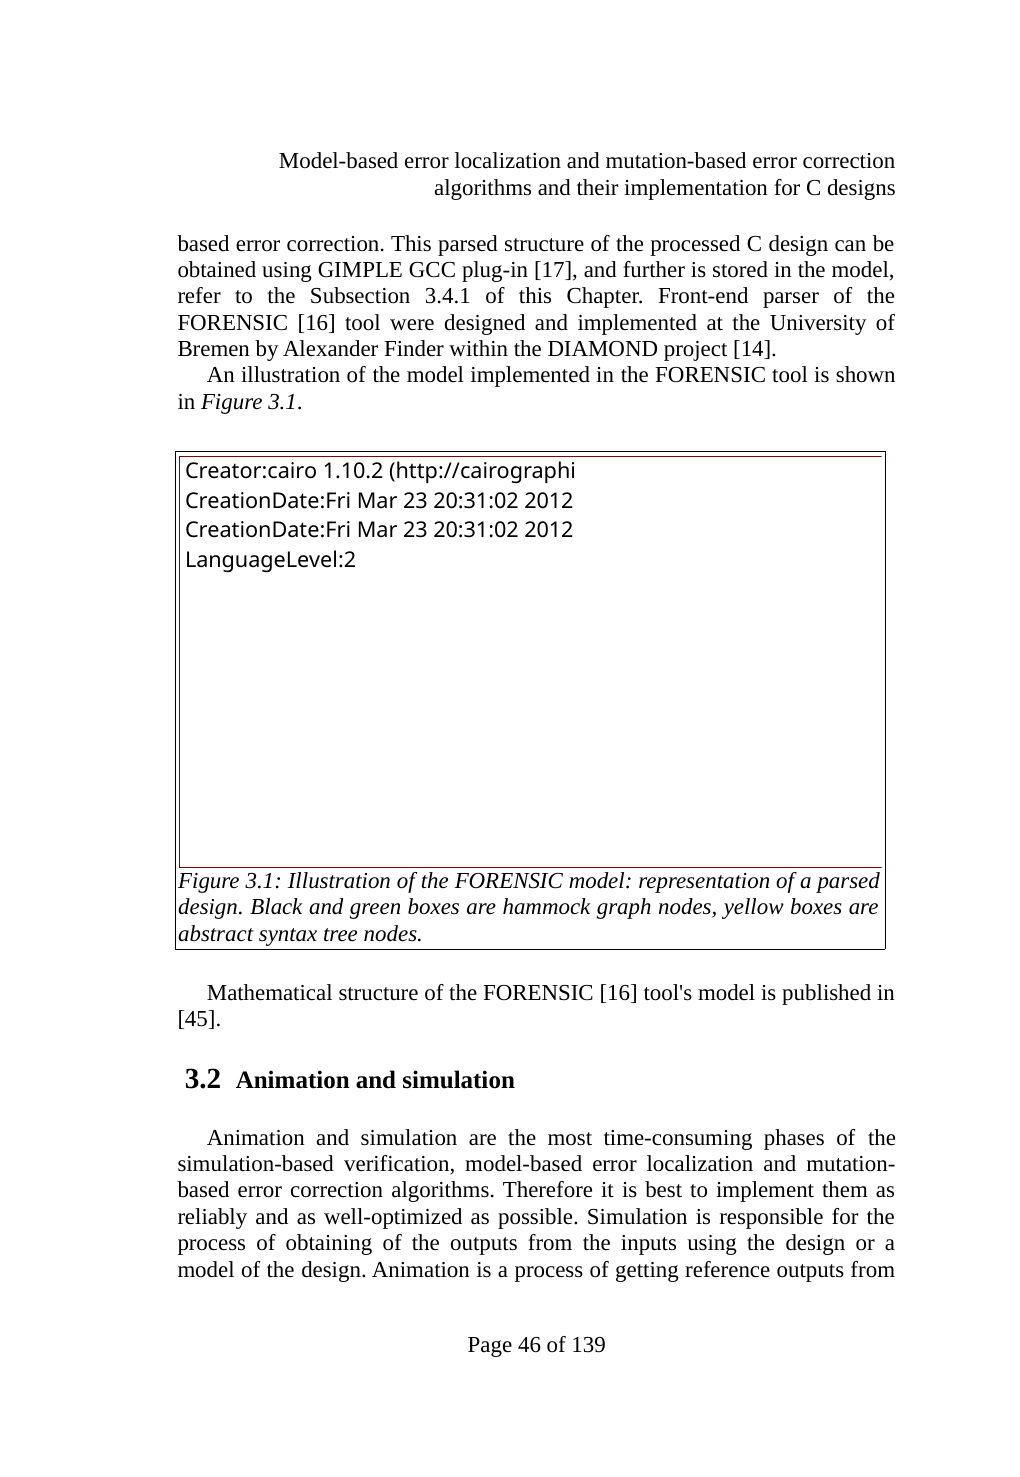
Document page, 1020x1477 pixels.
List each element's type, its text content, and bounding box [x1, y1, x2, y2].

text An illustration of the model implemented in the FORENSIC tool is shown in Figure 3.1. [177, 362, 896, 414]
text based error correction. This parsed structure of the processed C design can be obtained using GIMPLE GCC plug-in [17], and further is stored in the model, refer to the Subsection 3.4.1 of this Chapter. Front-end parser of the FORENSIC [16] tool were designed and implemented at the University of Bremen by Alexander Finder within the DIAMOND project [14]. [177, 230, 896, 362]
subtitle Animation and simulation [177, 1061, 896, 1094]
text Mathematical structure of the FORENSIC [16] tool's model is published in [45]. [177, 414, 896, 1031]
text [176, 452, 885, 949]
text Figure 3.1: Illustration of the FORENSIC model: representation of a parsed design. Black and green boxes are hammock graph nodes, yellow boxes are abstract syntax tree nodes. [178, 467, 882, 946]
text Animation and simulation are the most time-consuming phases of the simulation-based verification, model-based error localization and mutation-based error correction algorithms. Therefore it is best to implement them as reliably and as well-optimized as possible. Simulation is responsible for the process of obtaining of the outputs from the inputs using the design or a model of the design. Animation is a process of getting reference outputs from [177, 1124, 896, 1282]
